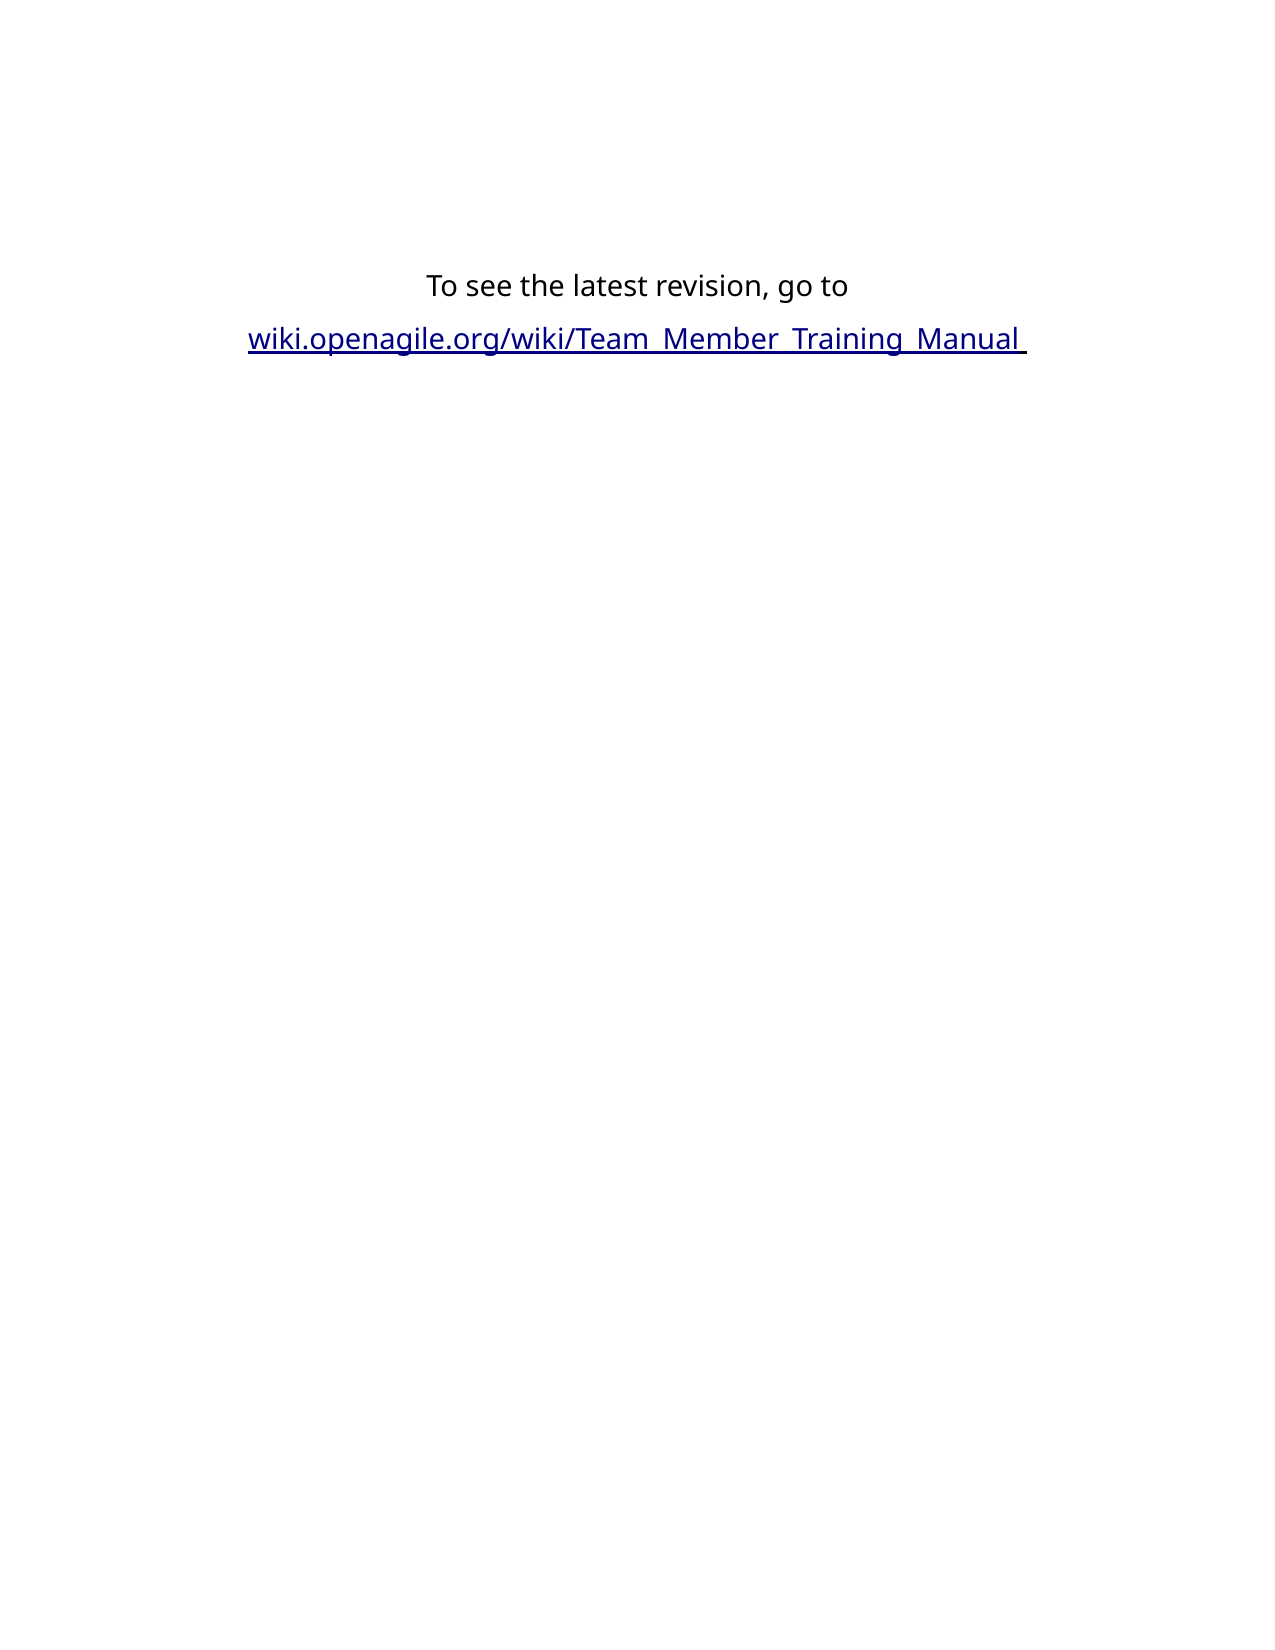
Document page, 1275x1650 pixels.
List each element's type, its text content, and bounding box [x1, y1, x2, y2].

text wiki.openagile.org/wiki/Team_Member_Training_Manual [207, 318, 1068, 358]
text To see the latest revision, go to [207, 266, 1068, 305]
